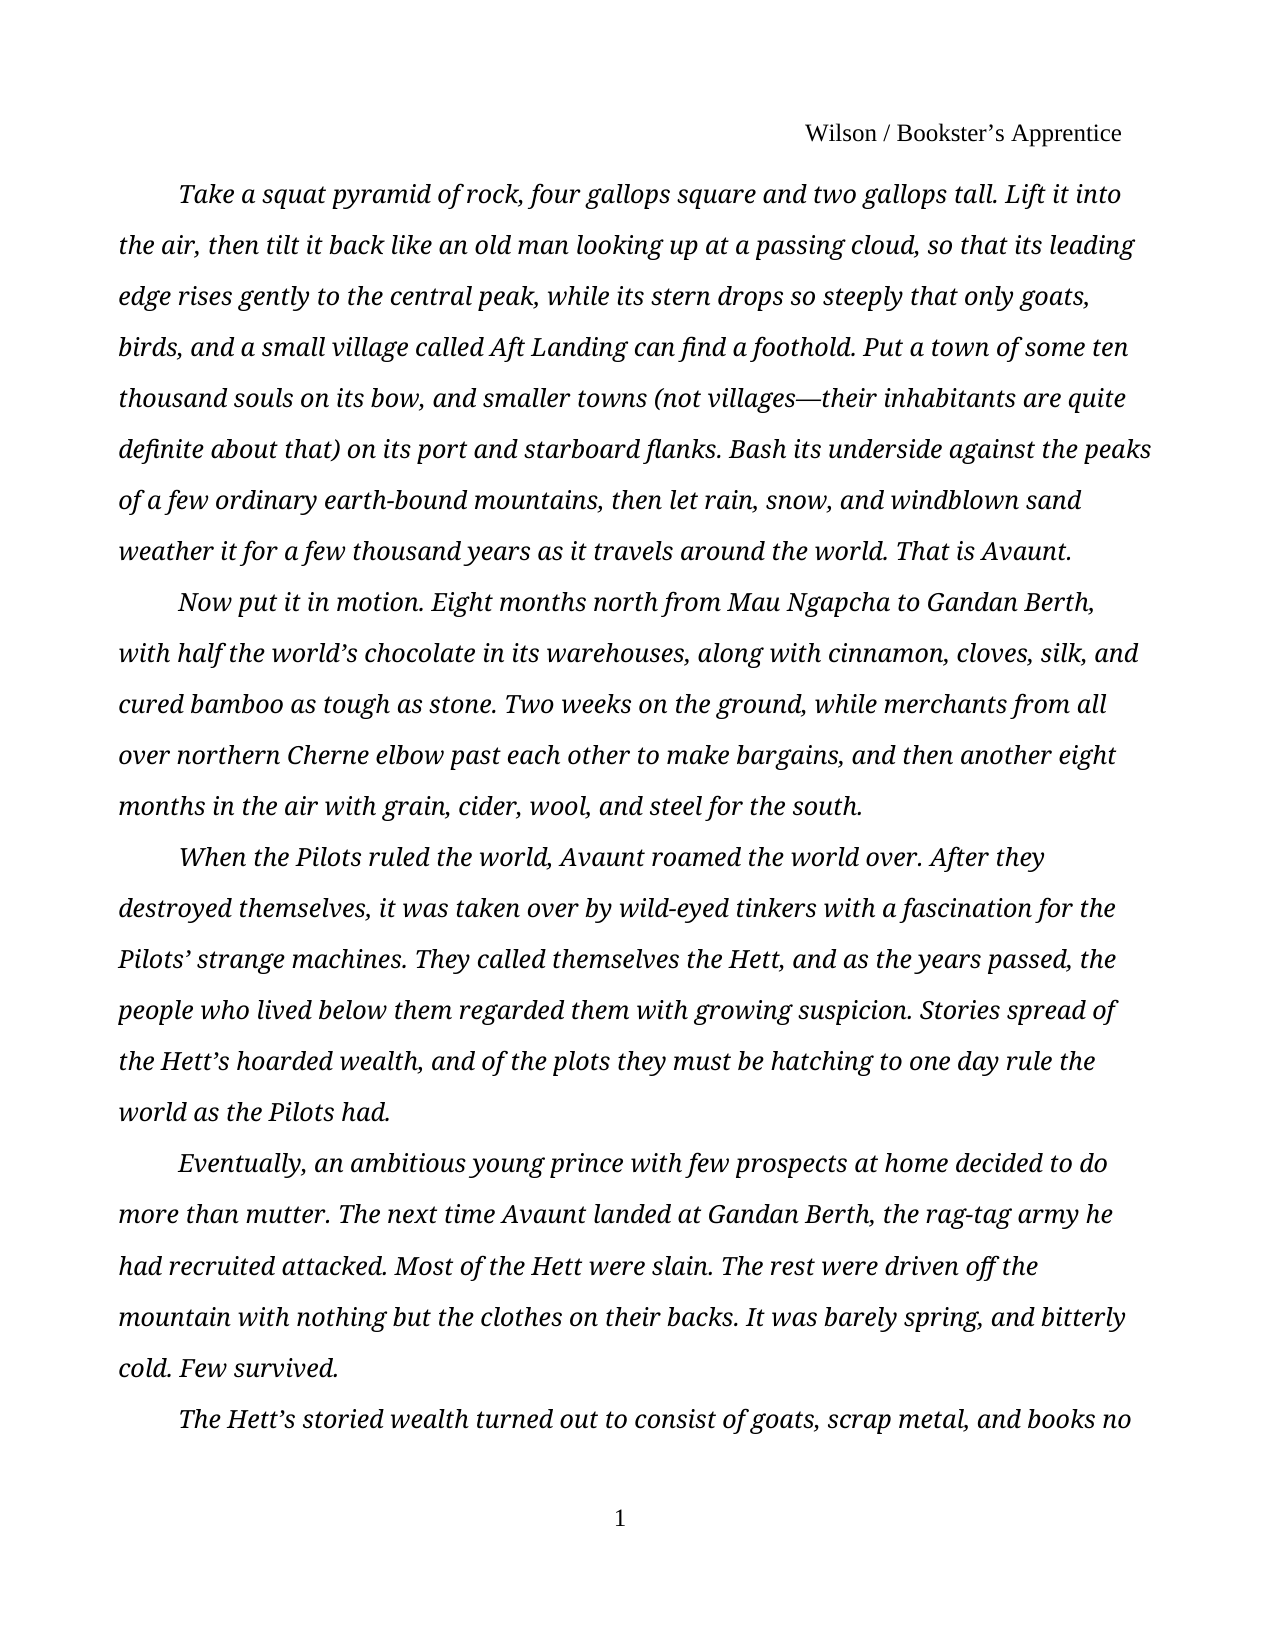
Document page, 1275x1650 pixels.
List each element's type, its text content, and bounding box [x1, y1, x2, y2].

text Now put it in motion. Eight months north from Mau Ngapcha to Gandan Berth, with half the world’s chocolate in its warehouses, along with cinnamon, cloves, silk, and cured bamboo as tough as stone. Two weeks on the ground, while merchants from all over northern Cherne elbow past each other to make bargains, and then another eight months in the air with grain, cider, wool, and steel for the south. [118, 585, 1157, 823]
text Take a squat pyramid of rock, four gallops square and two gallops tall. Lift it into the air, then tilt it back like an old man looking up at a passing cloud, so that its leading edge rises gently to the central peak, while its stern drops so steeply that only goats, birds, and a small village called Aft Landing can find a foothold. Put a town of some ten thousand souls on its bow, and smaller towns (not villages—their inhabitants are quite definite about that) on its port and starboard flanks. Bash its underside against the peaks of a few ordinary earth-bound mountains, then let rain, snow, and windblown sand weather it for a few thousand years as it travels around the world. That is Avaunt. [118, 176, 1157, 568]
text When the Pilots ruled the world, Avaunt roamed the world over. After they destroyed themselves, it was taken over by wild-eyed tinkers with a fascination for the Pilots’ strange machines. They called themselves the Hett, and as the years passed, the people who lived below them regarded them with growing suspicion. Stories spread of the Hett’s hoarded wealth, and of the plots they must be hatching to one day rule the world as the Pilots had. [118, 840, 1157, 1129]
text Eventually, an ambitious young prince with few prospects at home decided to do more than mutter. The next time Avaunt landed at Gandan Berth, the rag-tag army he had recruited attacked. Most of the Hett were slain. The rest were driven off the mountain with nothing but the clothes on their backs. It was barely spring, and bitterly cold. Few survived. [118, 1146, 1157, 1384]
text The Hett’s storied wealth turned out to consist of goats, scrap metal, and books no [118, 1401, 1157, 1435]
